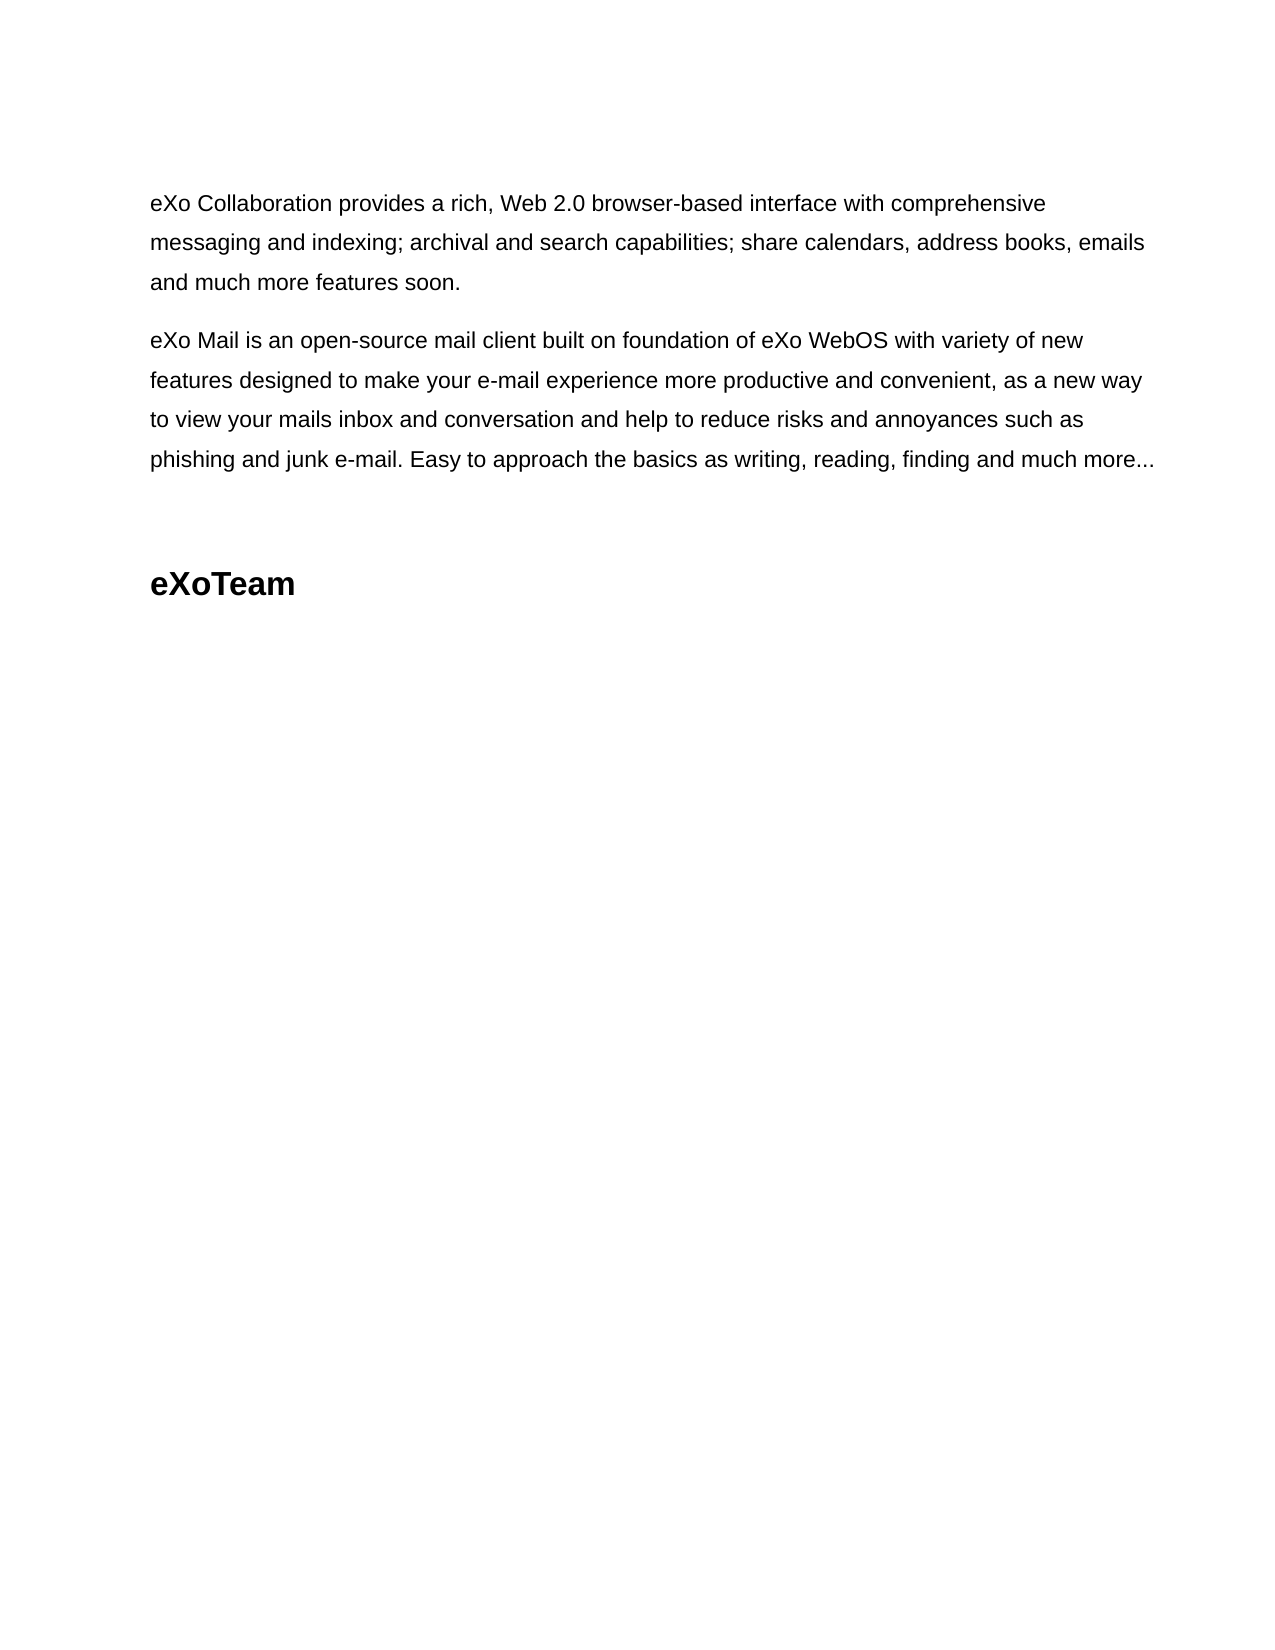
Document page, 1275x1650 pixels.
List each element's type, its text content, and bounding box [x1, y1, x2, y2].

text eXo Collaboration provides a rich, Web 2.0 browser-based interface with comprehensive messaging and indexing; archival and search capabilities; share calendars, address books, emails and much more features soon. [150, 189, 1156, 295]
text eXo Mail is an open-source mail client built on foundation of eXo WebOS with variety of new features designed to make your e-mail experience more productive and convenient, as a new way to view your mails inbox and conversation and help to reduce risks and annoyances such as phishing and junk e-mail. Easy to approach the basics as writing, reading, finding and much more... [150, 327, 1156, 472]
text eXoTeam [150, 564, 1156, 602]
